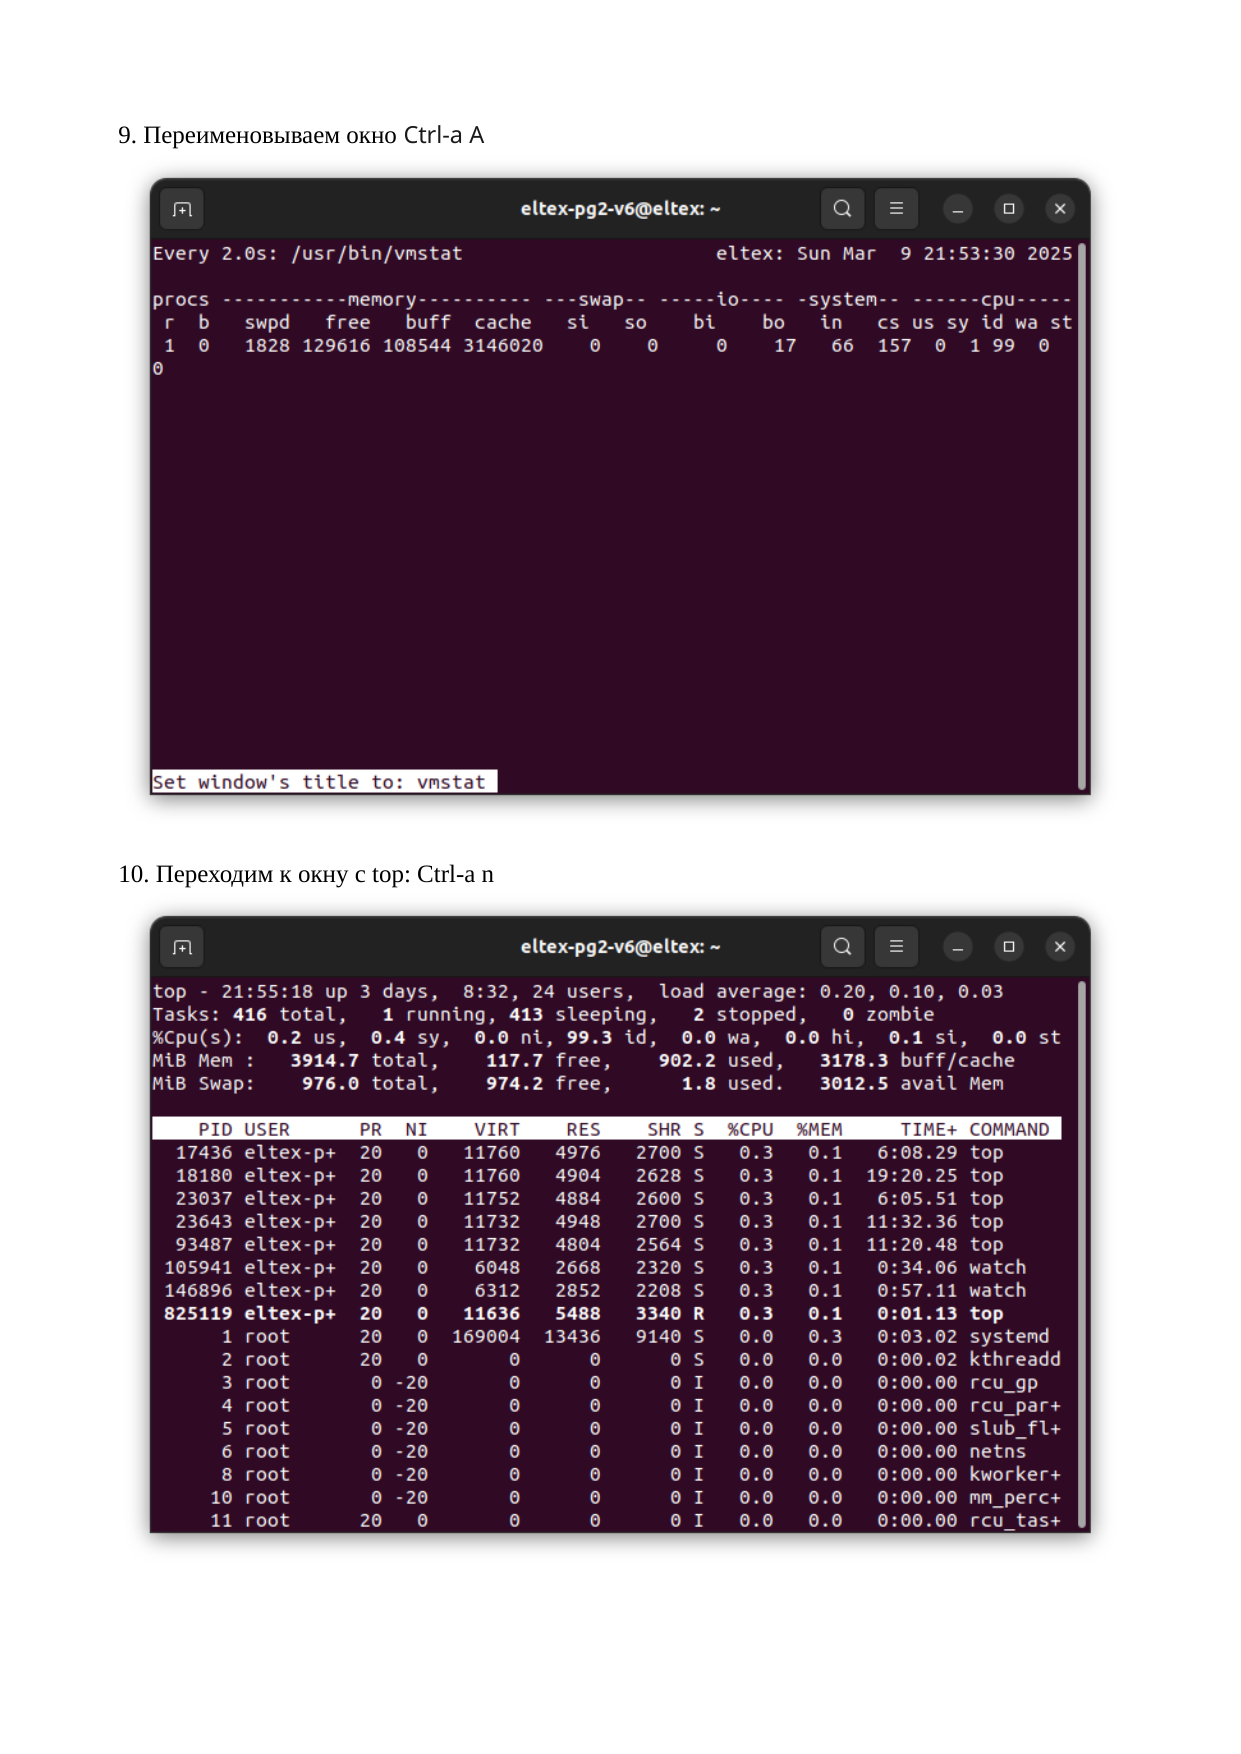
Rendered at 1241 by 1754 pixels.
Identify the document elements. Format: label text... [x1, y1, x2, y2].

picture [118, 150, 1123, 831]
text 10. Переходим к окну с top: Ctrl-a n [118, 859, 1122, 888]
text 9. Переименовываем окно Ctrl-a A [118, 118, 1122, 150]
picture [118, 888, 1123, 1569]
